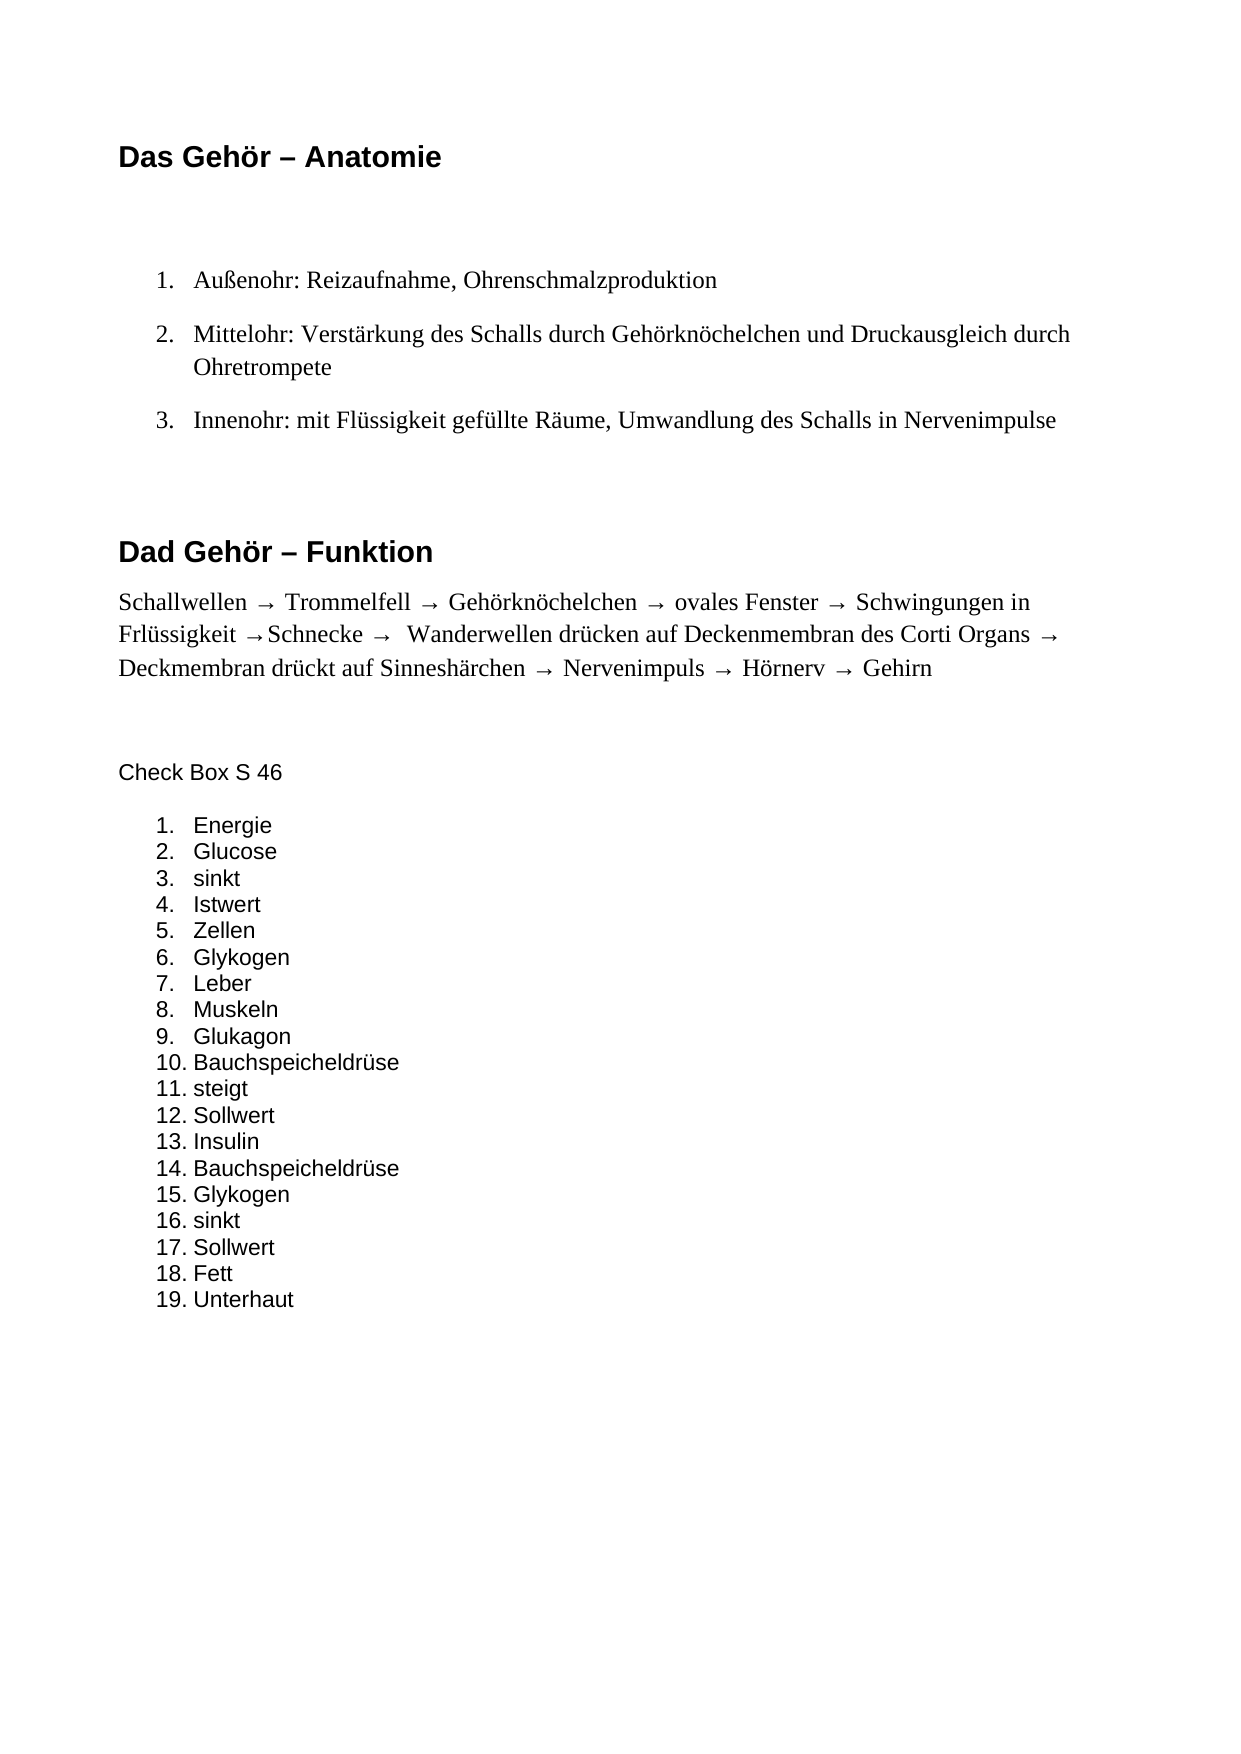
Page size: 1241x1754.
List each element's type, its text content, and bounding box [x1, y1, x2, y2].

list Unterhaut [156, 1286, 1122, 1313]
list Muskeln [156, 996, 1122, 1023]
list steigt [156, 1075, 1122, 1102]
list Innenohr: mit Flüssigkeit gefüllte Räume, Umwandlung des Schalls in Nervenimpulse [156, 406, 1122, 434]
list Glykogen [156, 1181, 1122, 1207]
list Bauchspeicheldrüse [156, 1049, 1122, 1075]
text Schallwellen → Trommelfell → Gehörknöchelchen → ovales Fenster → Schwingungen in Frlüssigkeit →Schnecke → Wanderwellen drücken auf Deckenmembran des Corti Organs → Deckmembran drückt auf Sinneshärchen → Nervenimpuls → Hörnerv → Gehirn [118, 587, 1122, 681]
list sinkt [156, 864, 1122, 891]
list Mittelohr: Verstärkung des Schalls durch Gehörknöchelchen und Druckausgleich durch Ohretrompete [156, 319, 1122, 380]
list Glucose [156, 838, 1122, 864]
list Sollwert [156, 1102, 1122, 1128]
list Glykogen [156, 944, 1122, 970]
list Sollwert [156, 1233, 1122, 1260]
list Zellen [156, 917, 1122, 944]
list Insulin [156, 1128, 1122, 1154]
list Glukagon [156, 1023, 1122, 1049]
list Fett [156, 1260, 1122, 1286]
list Leber [156, 970, 1122, 996]
subtitle Das Gehör – Anatomie [118, 139, 1122, 174]
subtitle Dad Gehör – Funktion [118, 534, 1122, 569]
list Istwert [156, 891, 1122, 917]
list Außenohr: Reizaufnahme, Ohrenschmalzproduktion [156, 265, 1122, 293]
list Energie [156, 812, 1122, 838]
list Check Box S 46 [118, 759, 1122, 786]
list sinkt [156, 1207, 1122, 1233]
list Bauchspeicheldrüse [156, 1154, 1122, 1181]
